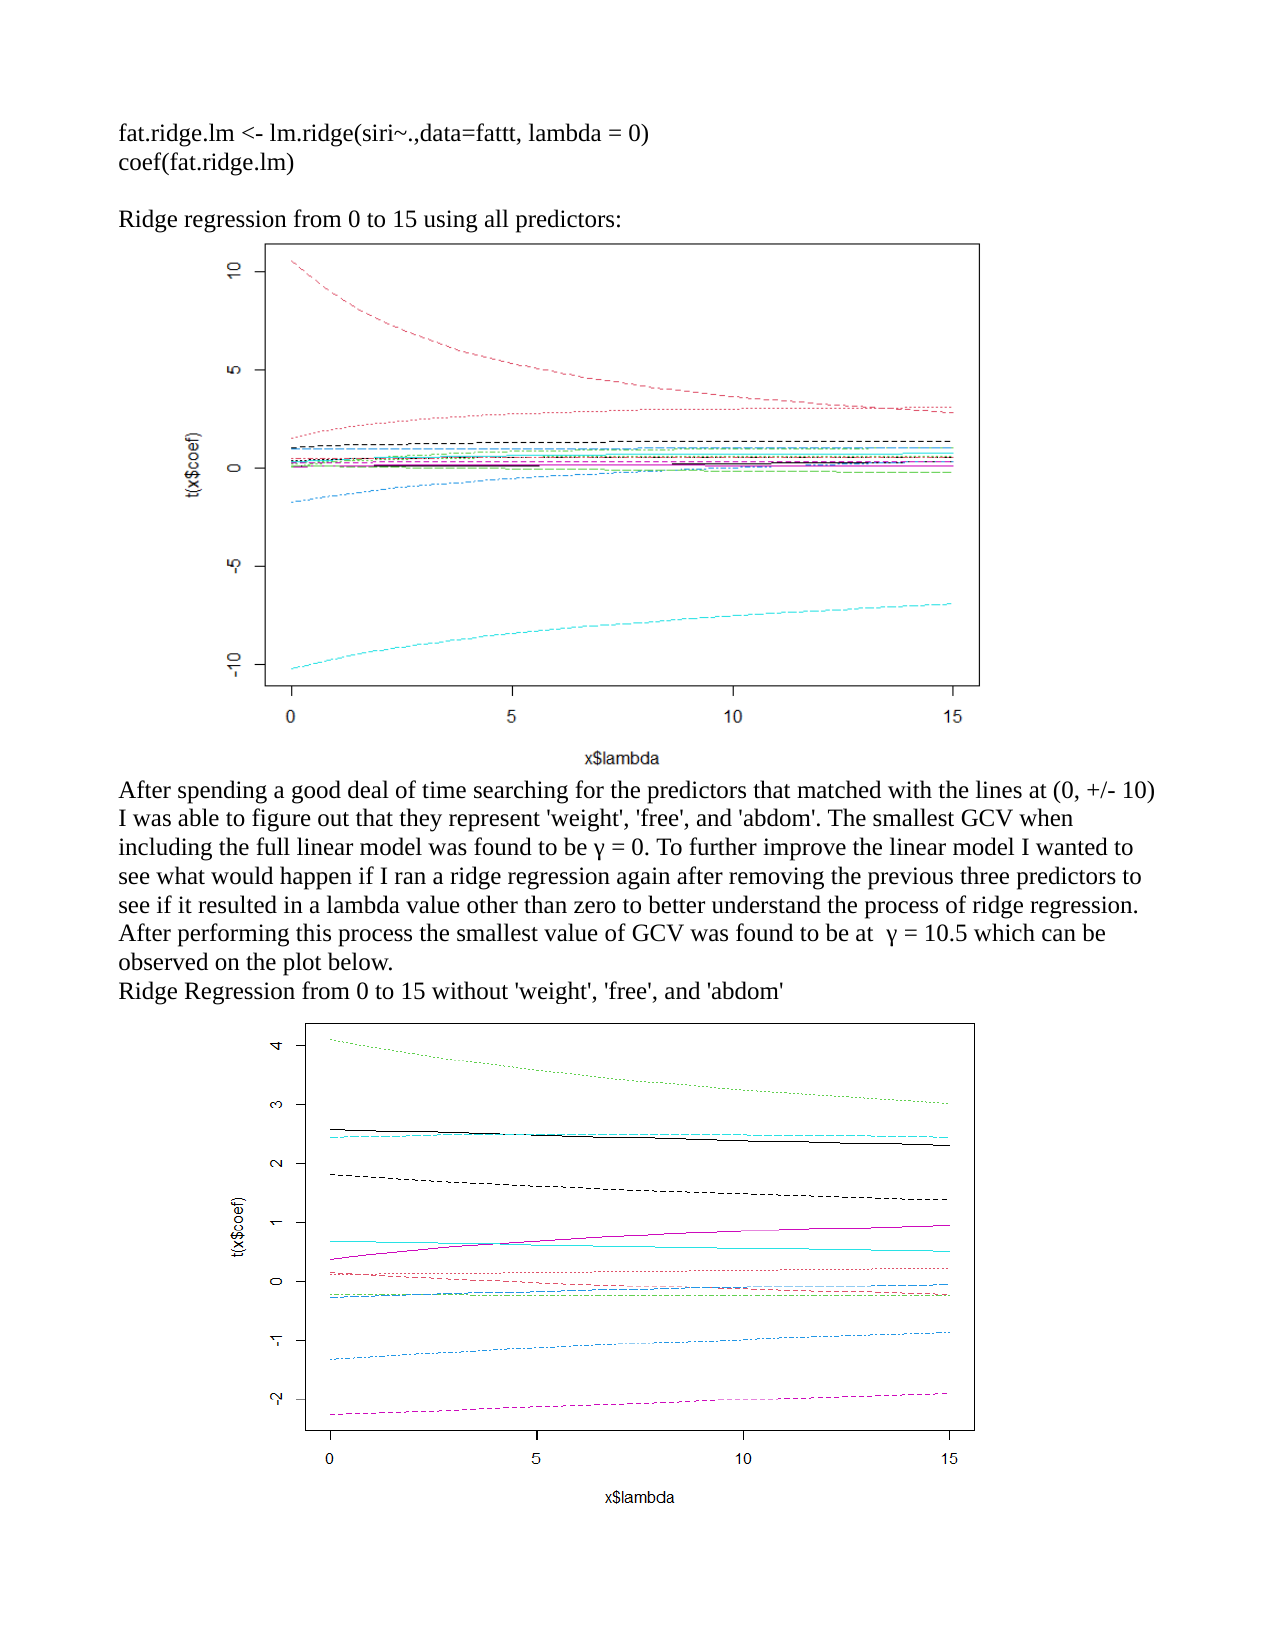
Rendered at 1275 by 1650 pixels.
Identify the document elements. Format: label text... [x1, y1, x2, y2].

text fat.ridge.lm <- lm.ridge(siri~.,data=fattt, lambda = 0) [118, 118, 1157, 147]
picture [183, 236, 1001, 775]
picture [227, 1004, 1003, 1513]
text coef(fat.ridge.lm) [118, 147, 1157, 176]
text After spending a good deal of time searching for the predictors that matched with the lines at (0, +/- 10) I was able to figure out that they represent 'weight', 'free', and 'abdom'. The smallest GCV when including the full linear model was found to be γ = 0. To further improve the linear model I wanted to see what would happen if I ran a ridge regression again after removing the previous three predictors to see if it resulted in a lambda value other than zero to better understand the process of ridge regression. After performing this process the smallest value of GCV was found to be at γ = 10.5 which can be observed on the plot below. [118, 233, 1157, 976]
text Ridge Regression from 0 to 15 without 'weight', 'free', and 'abdom' [118, 976, 1157, 1005]
text Ridge regression from 0 to 15 using all predictors: [118, 204, 1157, 233]
